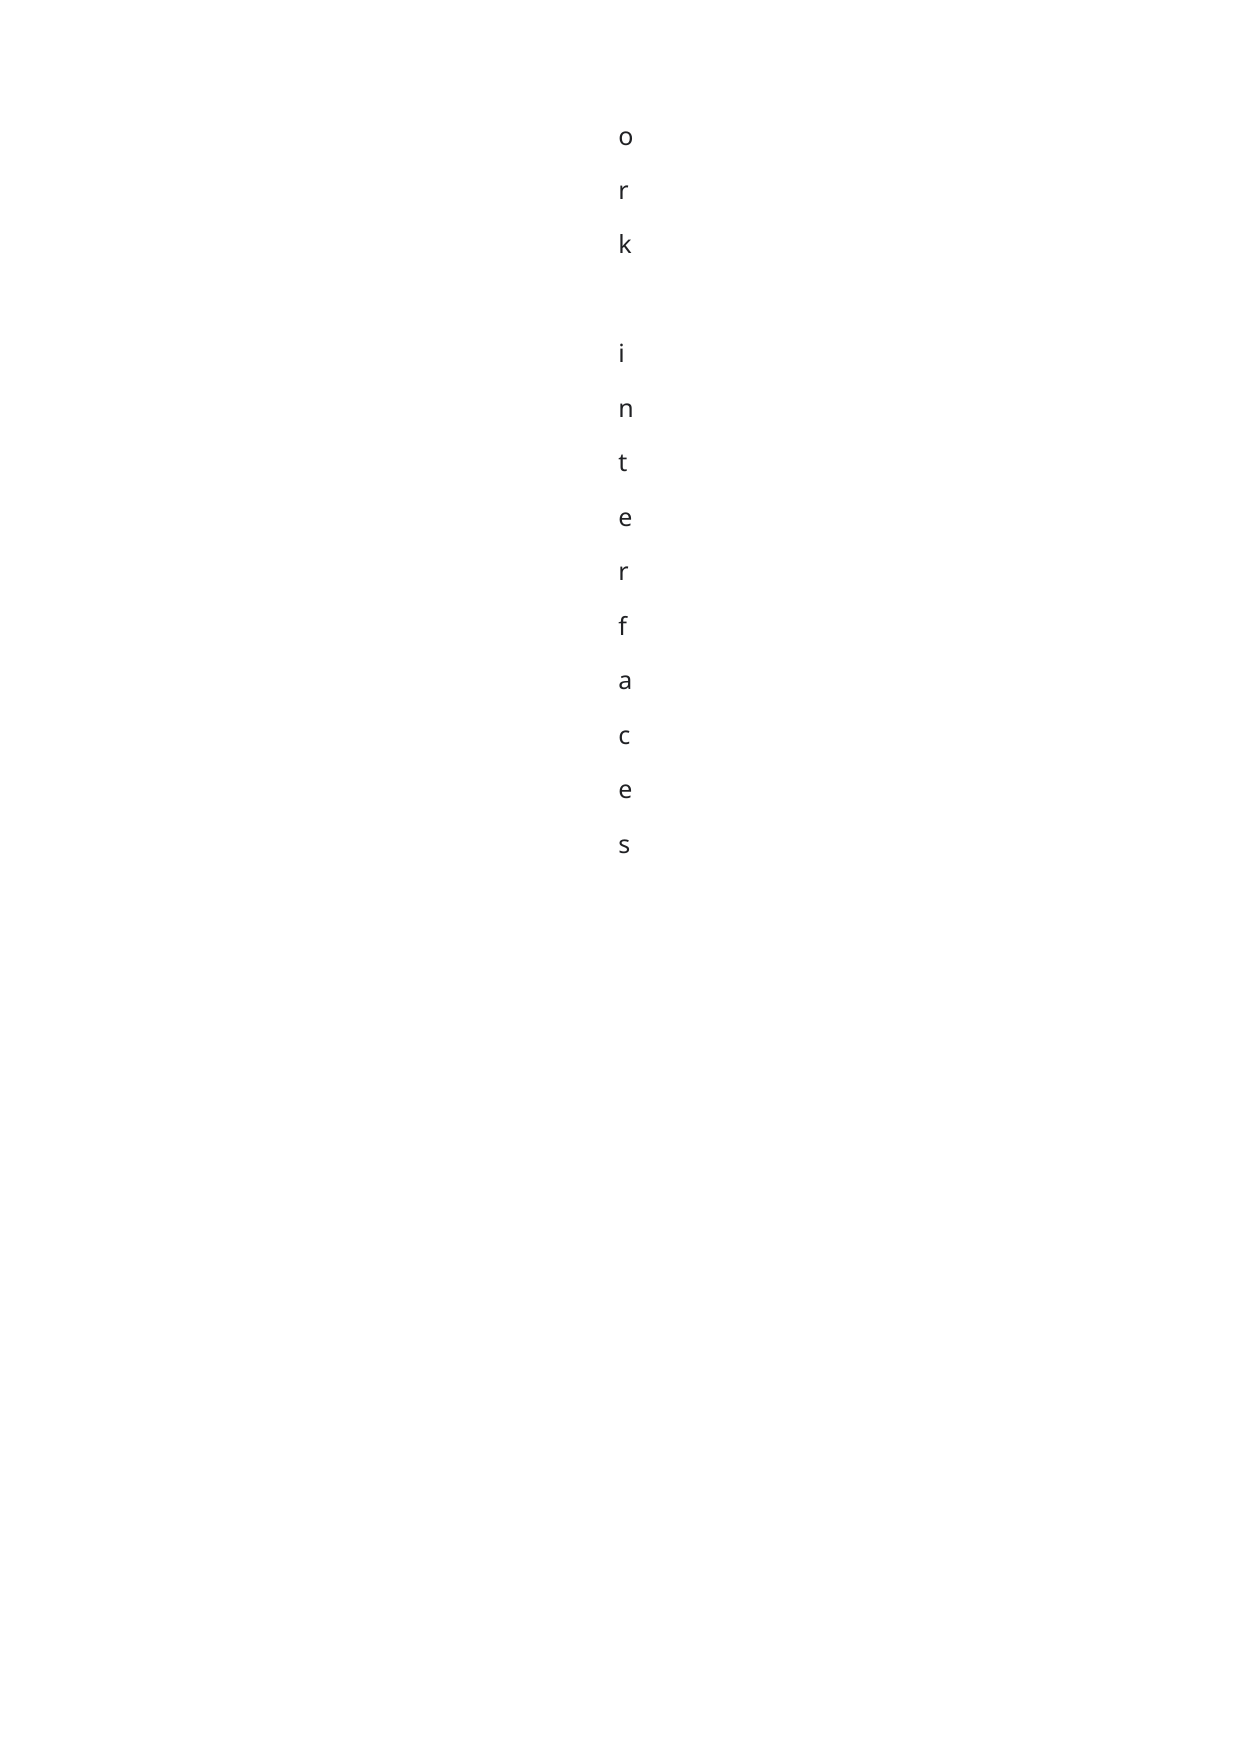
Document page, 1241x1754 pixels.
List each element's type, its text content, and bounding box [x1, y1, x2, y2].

list Create a VM instance with multiple network interfaces [618, 118, 622, 458]
